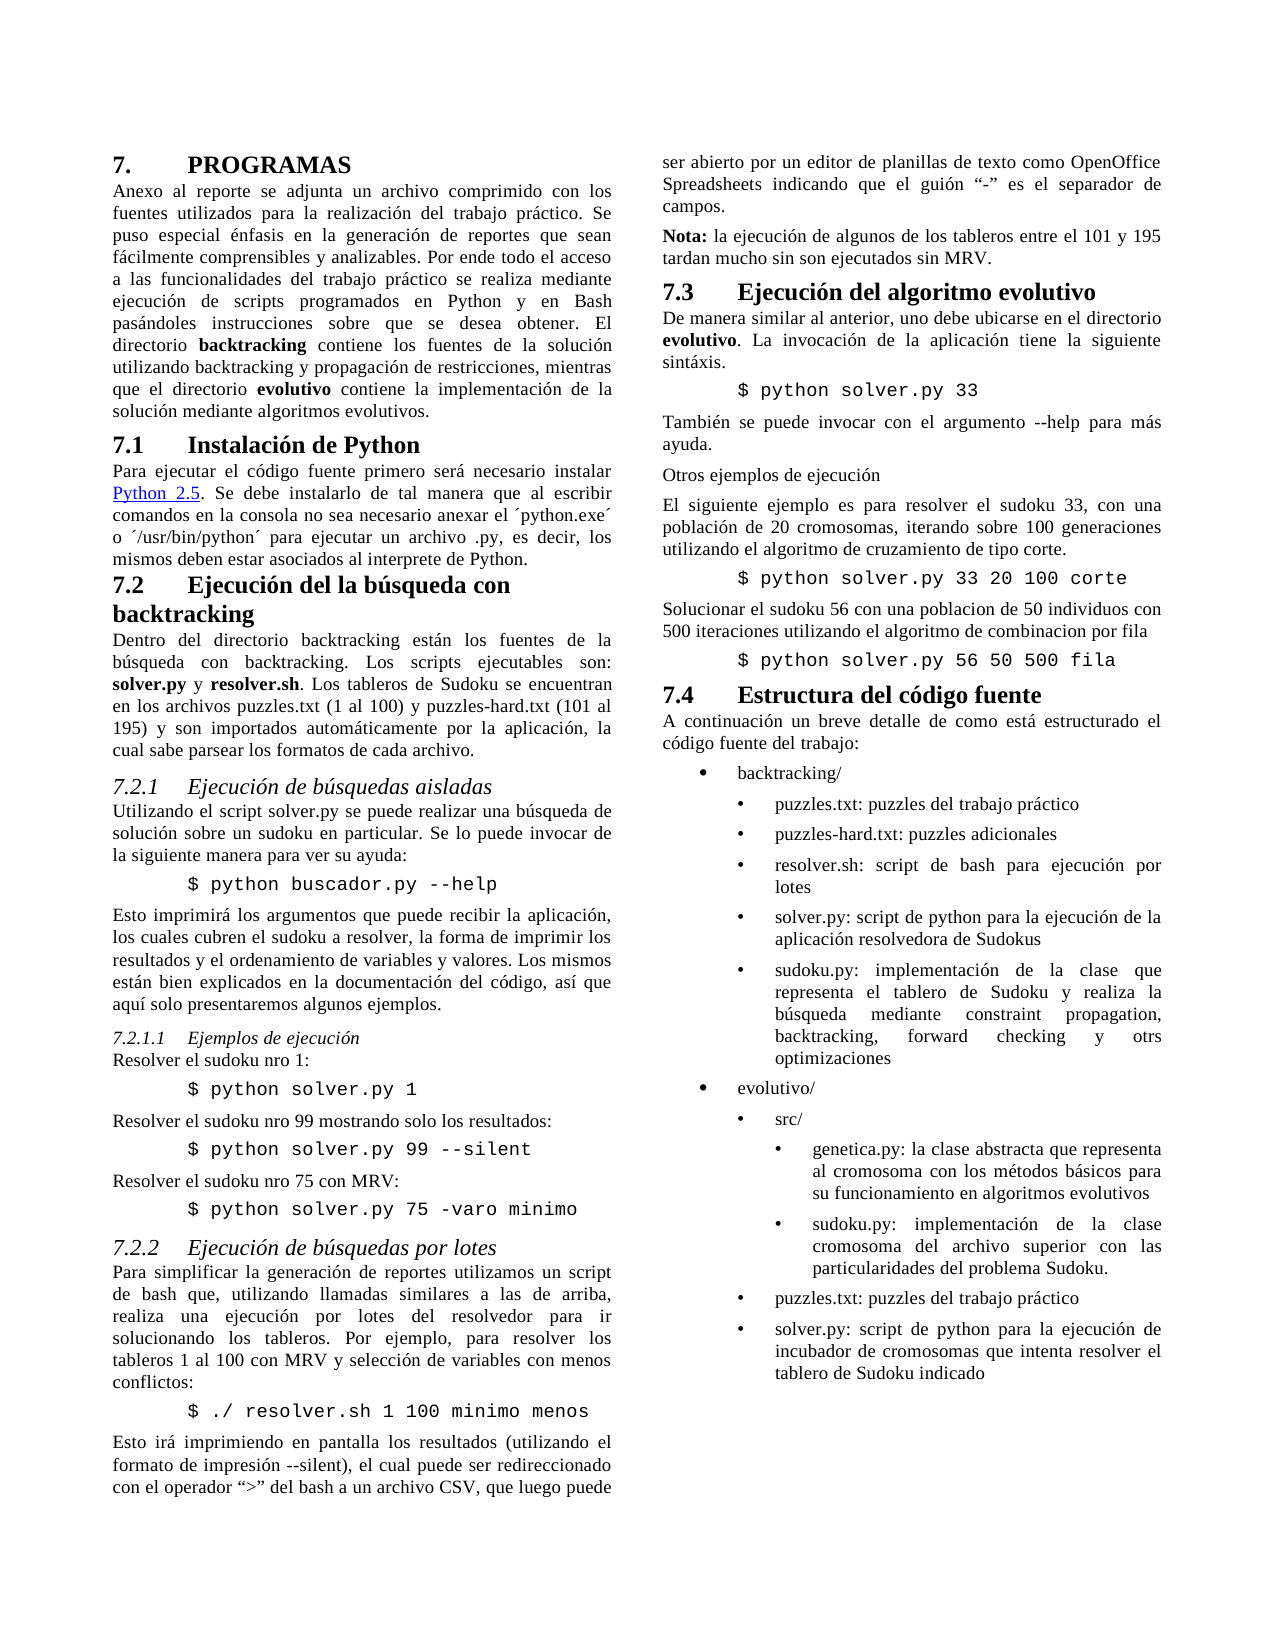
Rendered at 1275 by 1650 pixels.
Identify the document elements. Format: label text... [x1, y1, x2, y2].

list resolver.sh: script de bash para ejecución por lotes [737, 853, 1162, 897]
list solver.py: script de python para la ejecución de incubador de cromosomas que intenta resolver el tablero de Sudoku indicado [737, 1317, 1162, 1383]
text A continuación un breve detalle de como está estructurado el código fuente del trabajo: [662, 709, 1162, 753]
text Para ejecutar el código fuente primero será necesario instalar Python 2.5. Se debe instalarlo de tal manera que al escribir comandos en la consola no sea necesario anexar el ´python.exe´ o ´/usr/bin/python´ para ejecutar un archivo .py, es decir, los mismos deben estar asociados al interprete de Python. [112, 459, 613, 570]
text $ python solver.py 75 -varo minimo [187, 1200, 613, 1221]
text Resolver el sudoku nro 1: [112, 1049, 613, 1071]
subtitle Ejemplos de ejecución [112, 1027, 613, 1049]
subtitle Estructura del código fuente [662, 680, 1162, 709]
text Solucionar el sudoku 56 con una poblacion de 50 individuos con 500 iteraciones utilizando el algoritmo de combinacion por fila [662, 598, 1162, 642]
list evolutivo/ [700, 1077, 1162, 1099]
subtitle Ejecución del la búsqueda con backtracking [112, 570, 613, 628]
subtitle Instalación de Python [112, 430, 613, 459]
text $ python solver.py 56 50 500 fila [737, 650, 1162, 672]
list sudoku.py: implementación de la clase que representa el tablero de Sudoku y realiza la búsqueda mediante constraint propagation, backtracking, forward checking y otrs optimizaciones [737, 958, 1162, 1068]
list solver.py: script de python para la ejecución de la aplicación resolvedora de Sudokus [737, 905, 1162, 949]
list puzzles.txt: puzzles del trabajo práctico [737, 1287, 1162, 1309]
text $ python buscador.py --help [187, 874, 613, 896]
list src/ [737, 1107, 1162, 1129]
text $ python solver.py 1 [187, 1079, 613, 1101]
text $ ./ resolver.sh 1 100 minimo menos [187, 1401, 613, 1422]
list backtracking/ [700, 762, 1162, 784]
text También se puede invocar con el argumento --help para más ayuda. [662, 411, 1162, 455]
text Resolver el sudoku nro 99 mostrando solo los resultados: [112, 1109, 613, 1131]
list sudoku.py: implementación de la clase cromosoma del archivo superior con las particularidades del problema Sudoku. [775, 1212, 1162, 1278]
text Esto imprimirá los argumentos que puede recibir la aplicación, los cuales cubren el sudoku a resolver, la forma de imprimir los resultados y el ordenamiento de variables y valores. Los mismos están bien explicados en la documentación del código, así que aquí solo presentaremos algunos ejemplos. [112, 904, 613, 1014]
list puzzles-hard.txt: puzzles adicionales [737, 822, 1162, 844]
text De manera similar al anterior, uno debe ubicarse en el directorio evolutivo. La invocación de la aplicación tiene la siguiente sintáxis. [662, 306, 1162, 372]
list genetica.py: la clase abstracta que representa al cromosoma con los métodos básicos para su funcionamiento en algoritmos evolutivos [775, 1137, 1162, 1204]
text El siguiente ejemplo es para resolver el sudoku 33, con una población de 20 cromosomas, iterando sobre 100 generaciones utilizando el algoritmo de cruzamiento de tipo corte. [662, 493, 1162, 560]
text $ python solver.py 33 20 100 corte [737, 568, 1162, 589]
subtitle Ejecución de búsquedas por lotes [112, 1234, 613, 1260]
text Nota: la ejecución de algunos de los tableros entre el 101 y 195 tardan mucho sin son ejecutados sin MRV. [662, 224, 1162, 269]
subtitle Ejecución del algoritmo evolutivo [662, 277, 1162, 306]
text Otros ejemplos de ejecución [662, 463, 1162, 485]
text Esto irá imprimiendo en pantalla los resultados (utilizando el formato de impresión --silent), el cual puede ser redireccionado con el operador “>” del bash a un archivo CSV, que luego puede [112, 1431, 613, 1497]
text Utilizando el script solver.py se puede realizar una búsqueda de solución sobre un sudoku en particular. Se lo puede invocar de la siguiente manera para ver su ayuda: [112, 799, 613, 866]
text $ python solver.py 33 [737, 381, 1162, 402]
subtitle Ejecución de búsquedas aisladas [112, 773, 613, 799]
text ser abierto por un editor de planillas de texto como OpenOffice Spreadsheets indicando que el guión “-” es el separador de campos. [662, 150, 1162, 216]
subtitle PROGRAMAS [112, 150, 613, 179]
text Dentro del directorio backtracking están los fuentes de la búsqueda con backtracking. Los scripts ejecutables son: solver.py y resolver.sh. Los tableros de Sudoku se encuentran en los archivos puzzles.txt (1 al 100) y puzzles-hard.txt (101 al 195) y son importados automáticamente por la aplicación, la cual sabe parsear los formatos de cada archivo. [112, 628, 613, 760]
text Para simplificar la generación de reportes utilizamos un script de bash que, utilizando llamadas similares a las de arriba, realiza una ejecución por lotes del resolvedor para ir solucionando los tableros. Por ejemplo, para resolver los tableros 1 al 100 con MRV y selección de variables con menos conflictos: [112, 1260, 613, 1393]
text Resolver el sudoku nro 75 con MRV: [112, 1169, 613, 1191]
list puzzles.txt: puzzles del trabajo práctico [737, 792, 1162, 814]
text $ python solver.py 99 --silent [187, 1139, 613, 1161]
text Anexo al reporte se adjunta un archivo comprimido con los fuentes utilizados para la realización del trabajo práctico. Se puso especial énfasis en la generación de reportes que sean fácilmente comprensibles y analizables. Por ende todo el acceso a las funcionalidades del trabajo práctico se realiza mediante ejecución de scripts programados en Python y en Bash pasándoles instrucciones sobre que se desea obtener. El directorio backtracking contiene los fuentes de la solución utilizando backtracking y propagación de restricciones, mientras que el directorio evolutivo contiene la implementación de la solución mediante algoritmos evolutivos. [112, 179, 613, 422]
